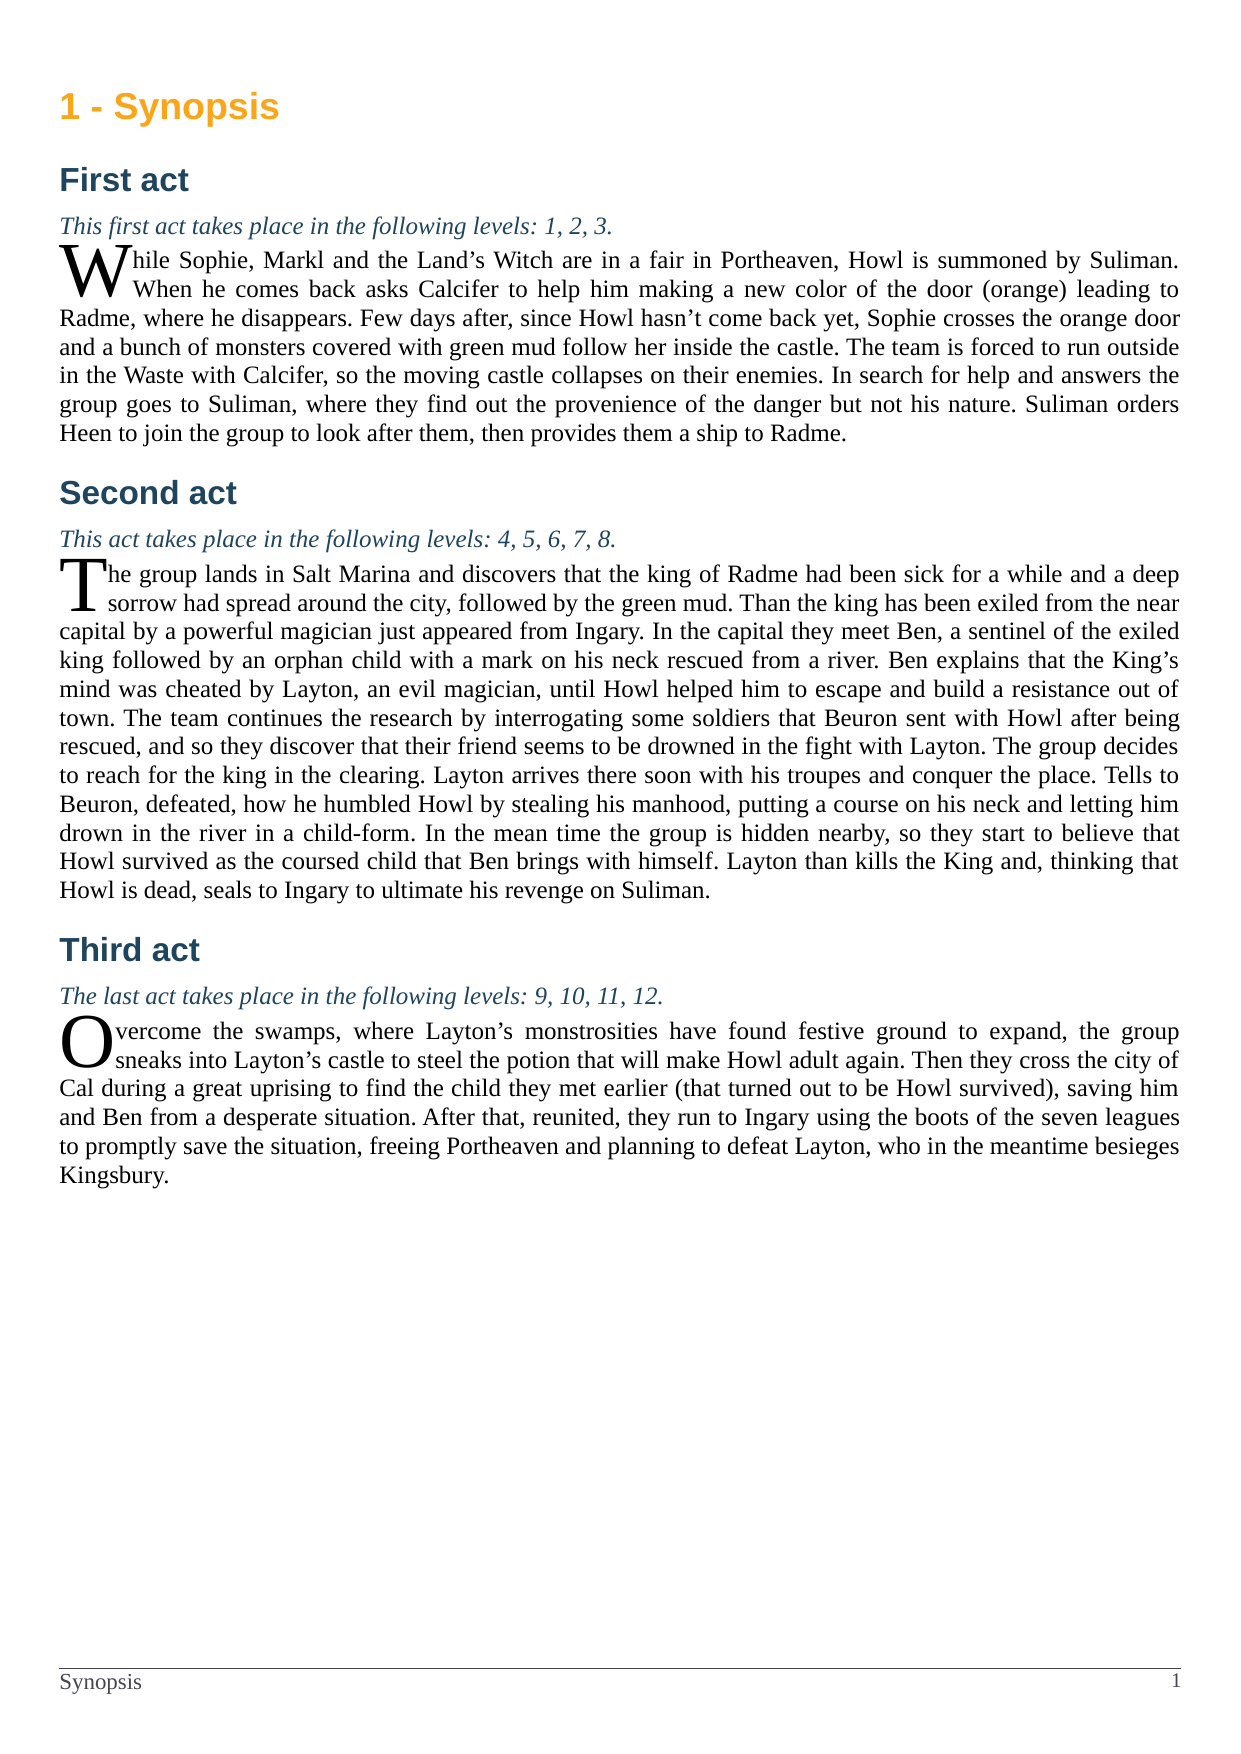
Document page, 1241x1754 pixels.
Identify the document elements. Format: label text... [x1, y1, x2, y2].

subtitle Second act [59, 473, 1181, 512]
subtitle Synopsis [59, 84, 1181, 127]
subtitle Third act [59, 930, 1181, 969]
text The group lands in Salt Marina and discovers that the king of Radme had been sick for a while and a deep sorrow had spread around the city, followed by the green mud. Than the king has been exiled from the near capital by a powerful magician just appeared from Ingary. In the capital they meet Ben, a sentinel of the exiled king followed by an orphan child with a mark on his neck rescued from a river. Ben explains that the King’s mind was cheated by Layton, an evil magician, until Howl helped him to escape and build a resistance out of town. The team continues the research by interrogating some soldiers that Beuron sent with Howl after being rescued, and so they discover that their friend seems to be drowned in the fight with Layton. The group decides to reach for the king in the clearing. Layton arrives there soon with his troupes and conquer the place. Tells to Beuron, defeated, how he humbled Howl by stealing his manhood, putting a course on his neck and letting him drown in the river in a child-form. In the mean time the group is hidden nearby, so they start to believe that Howl survived as the coursed child that Ben brings with himself. Layton than kills the King and, thinking that Howl is dead, seals to Ingary to ultimate his revenge on Suliman. [59, 559, 1181, 904]
text This first act takes place in the following levels: 1, 2, 3. [59, 211, 1181, 239]
text Overcome the swamps, where Layton’s monstrosities have found festive ground to expand, the group sneaks into Layton’s castle to steel the potion that will make Howl adult again. Then they cross the city of Cal during a great uprising to find the child they met earlier (that turned out to be Howl survived), saving him and Ben from a desperate situation. After that, reunited, they run to Ingary using the boots of the seven leagues to promptly save the situation, freeing Portheaven and planning to defeat Layton, who in the meantime besieges Kingsbury. [59, 1016, 1181, 1188]
subtitle First act [59, 160, 1181, 198]
text The last act takes place in the following levels: 9, 10, 11, 12. [59, 981, 1181, 1010]
text While Sophie, Markl and the Land’s Witch are in a fair in Portheaven, Howl is summoned by Suliman. When he comes back asks Calcifer to help him making a new color of the door (orange) leading to Radme, where he disappears. Few days after, since Howl hasn’t come back yet, Sophie crosses the orange door and a bunch of monsters covered with green mud follow her inside the castle. The team is forced to run outside in the Waste with Calcifer, so the moving castle collapses on their enemies. In search for help and answers the group goes to Suliman, where they find out the provenience of the danger but not his nature. Suliman orders Heen to join the group to look after them, then provides them a ship to Radme. [59, 246, 1181, 447]
text This act takes place in the following levels: 4, 5, 6, 7, 8. [59, 524, 1181, 553]
